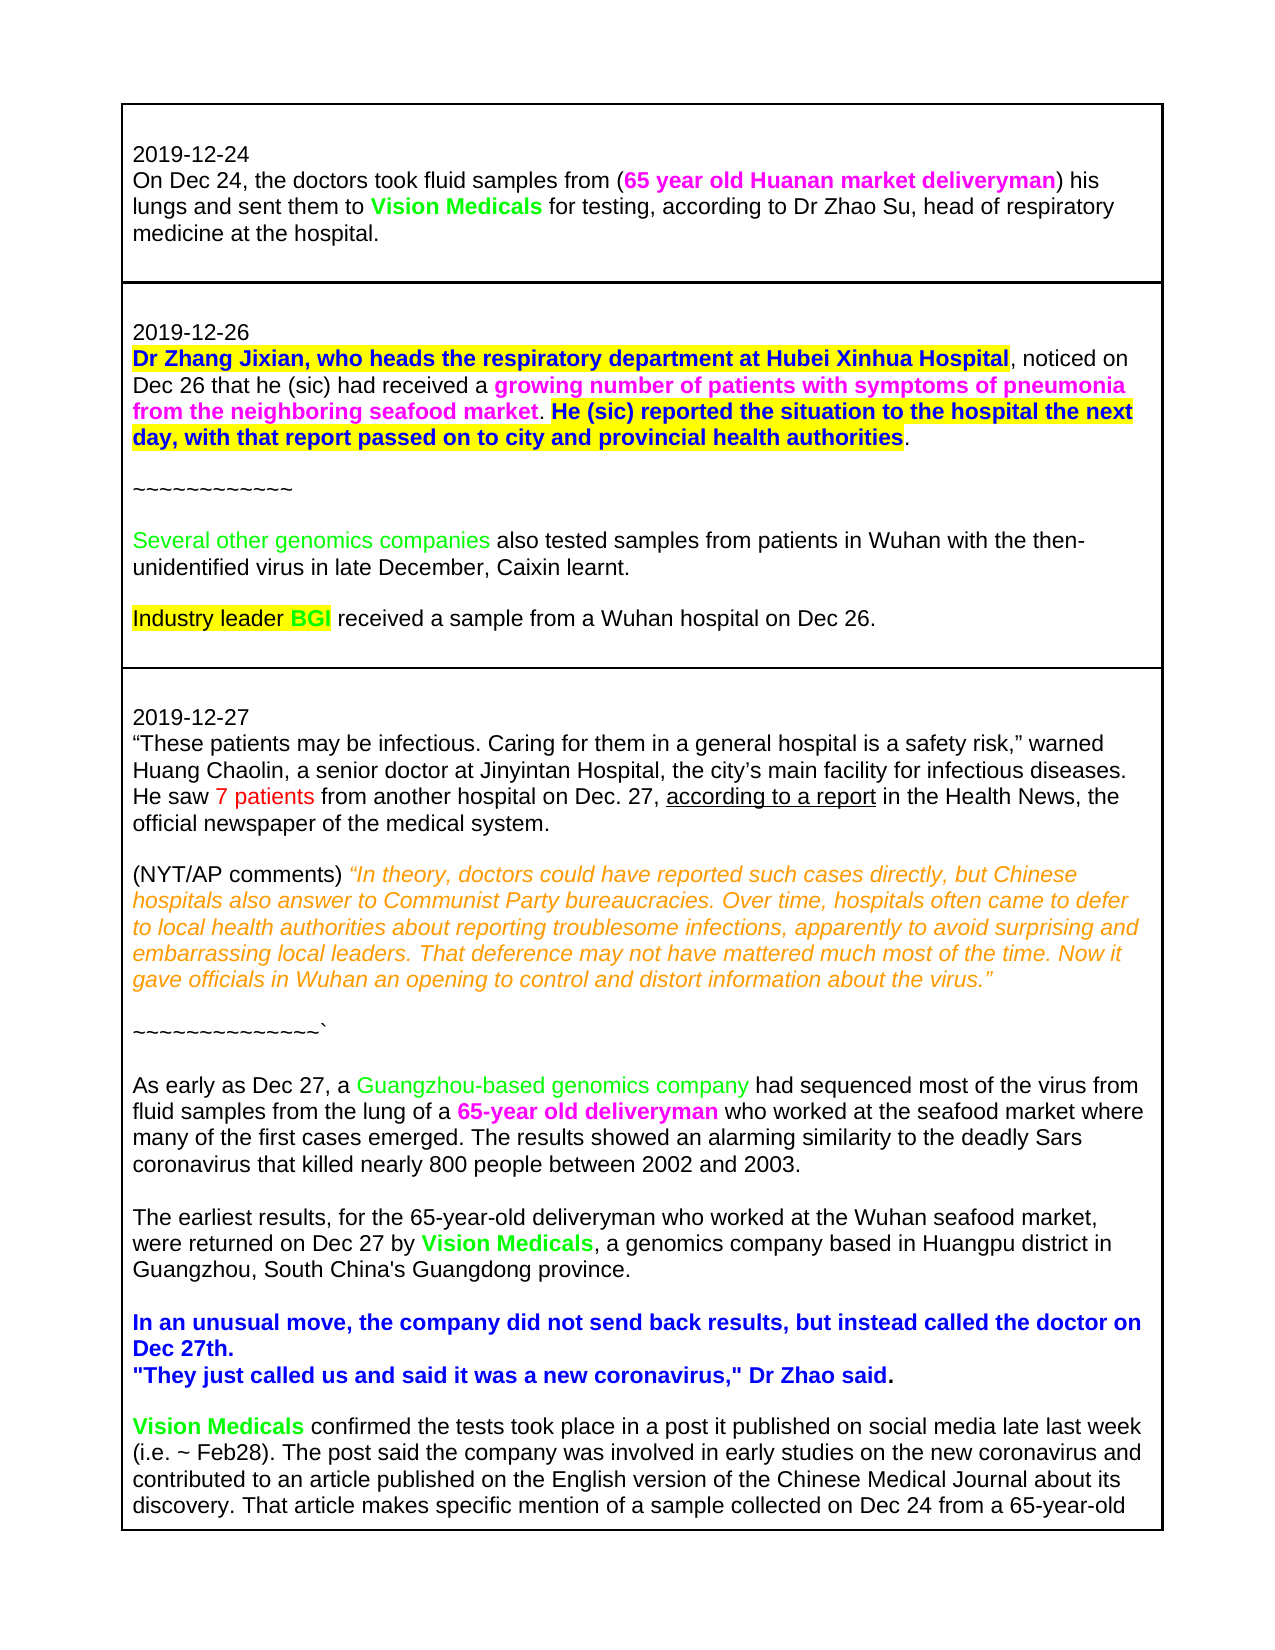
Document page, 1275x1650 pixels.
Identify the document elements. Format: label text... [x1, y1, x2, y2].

table_cell 2019-12-24 On Dec 24, the doctors took fluid samples from (65 year old Huanan market deliveryman) his lungs and sent them to Vision Medicals for testing, according to Dr Zhao Su, head of respiratory medicine at the hospital. [123, 105, 1161, 281]
table_cell 2019-12-26 Dr Zhang Jixian, who heads the respiratory department at Hubei Xinhua Hospital, noticed on Dec 26 that he (sic) had received a growing number of patients with symptoms of pneumonia from the neighboring seafood market. He (sic) reported the situation to the hospital the next day, with that report passed on to city and provincial health authorities. ~~~~~~~~~~~~ Several other genomics companies also tested samples from patients in Wuhan with the then-unidentified virus in late December, Caixin learnt. Industry leader BGI received a sample from a Wuhan hospital on Dec 26. [123, 284, 1161, 667]
table_cell 2019-12-27 “These patients may be infectious. Caring for them in a general hospital is a safety risk,” warned Huang Chaolin, a senior doctor at Jinyintan Hospital, the city’s main facility for infectious diseases. He saw 7 patients from another hospital on Dec. 27, according to a report in the Health News, the official newspaper of the medical system. (NYT/AP comments) “In theory, doctors could have reported such cases directly, but Chinese hospitals also answer to Communist Party bureaucracies. Over time, hospitals often came to defer to local health authorities about reporting troublesome infections, apparently to avoid surprising and embarrassing local leaders. That deference may not have mattered much most of the time. Now it gave officials in Wuhan an opening to control and distort information about the virus.” ~~~~~~~~~~~~~~` As early as Dec 27, a Guangzhou-based genomics company had sequenced most of the virus from fluid samples from the lung of a 65-year old deliveryman who worked at the seafood market where many of the first cases emerged. The results showed an alarming similarity to the deadly Sars coronavirus that killed nearly 800 people between 2002 and 2003. The earliest results, for the 65-year-old deliveryman who worked at the Wuhan seafood market, were returned on Dec 27 by Vision Medicals, a genomics company based in Huangpu district in Guangzhou, South China's Guangdong province. In an unusual move, the company did not send back results, but instead called the doctor on Dec 27th. "They just called us and said it was a new coronavirus," Dr Zhao said. Vision Medicals confirmed the tests took place in a post it published on social media late last week (i.e. ~ Feb28). The post said the company was involved in early studies on the new coronavirus and contributed to an article published on the English version of the Chinese Medical Journal about its discovery. That article makes specific mention of a sample collected on Dec 24 from a 65-year-old [123, 669, 1161, 1529]
